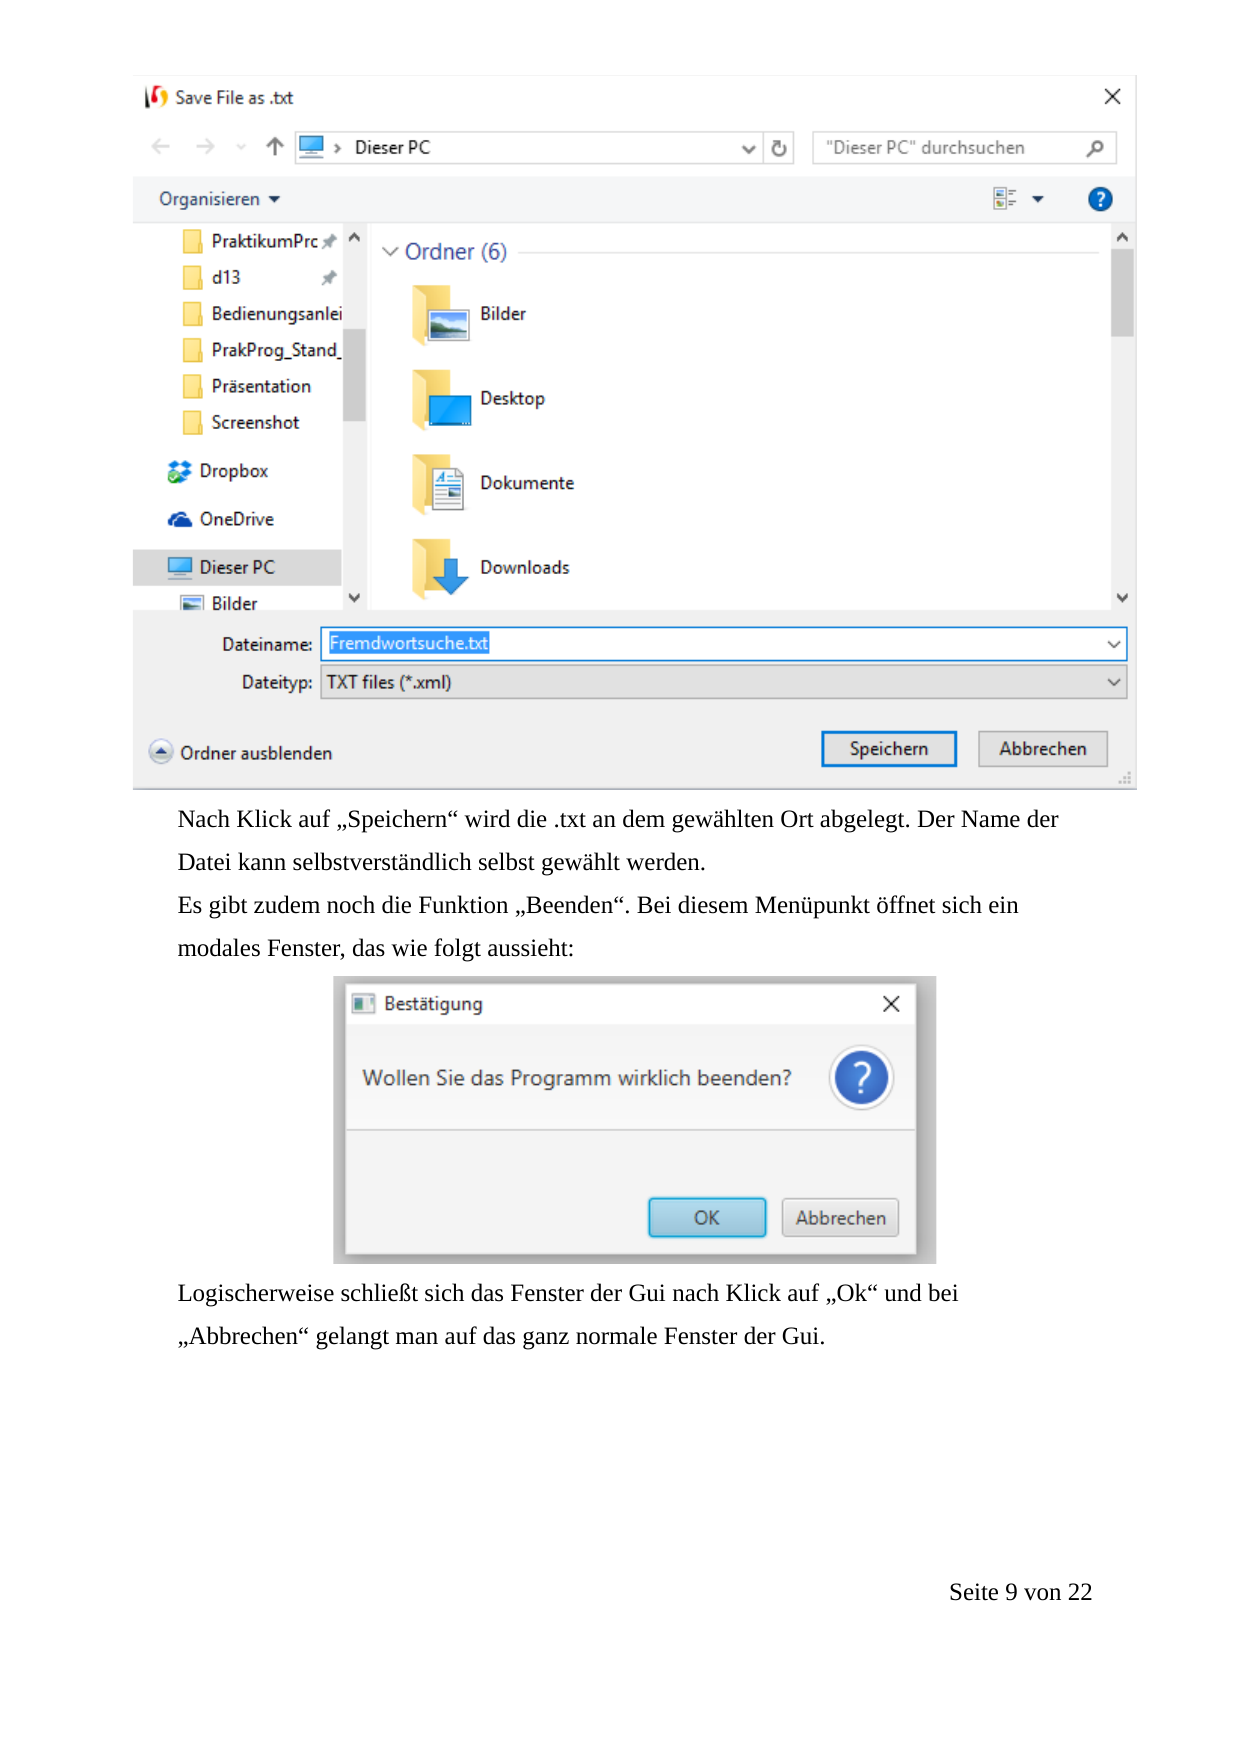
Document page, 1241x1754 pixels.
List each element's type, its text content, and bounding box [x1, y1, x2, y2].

text Nach Klick auf „Speichern“ wird die .txt an dem gewählten Ort abgelegt. Der Name der Datei kann selbstverständlich selbst gewählt werden. [177, 790, 1093, 876]
picture [333, 976, 937, 1264]
picture [132, 75, 1137, 790]
text Logischerweise schließt sich das Fenster der Gui nach Klick auf „Ok“ und bei „Abbrechen“ gelangt man auf das ganz normale Fenster der Gui. [177, 1278, 1093, 1350]
text Es gibt zudem noch die Funktion „Beenden“. Bei diesem Menüpunkt öffnet sich ein modales Fenster, das wie folgt aussieht: [177, 890, 1093, 962]
